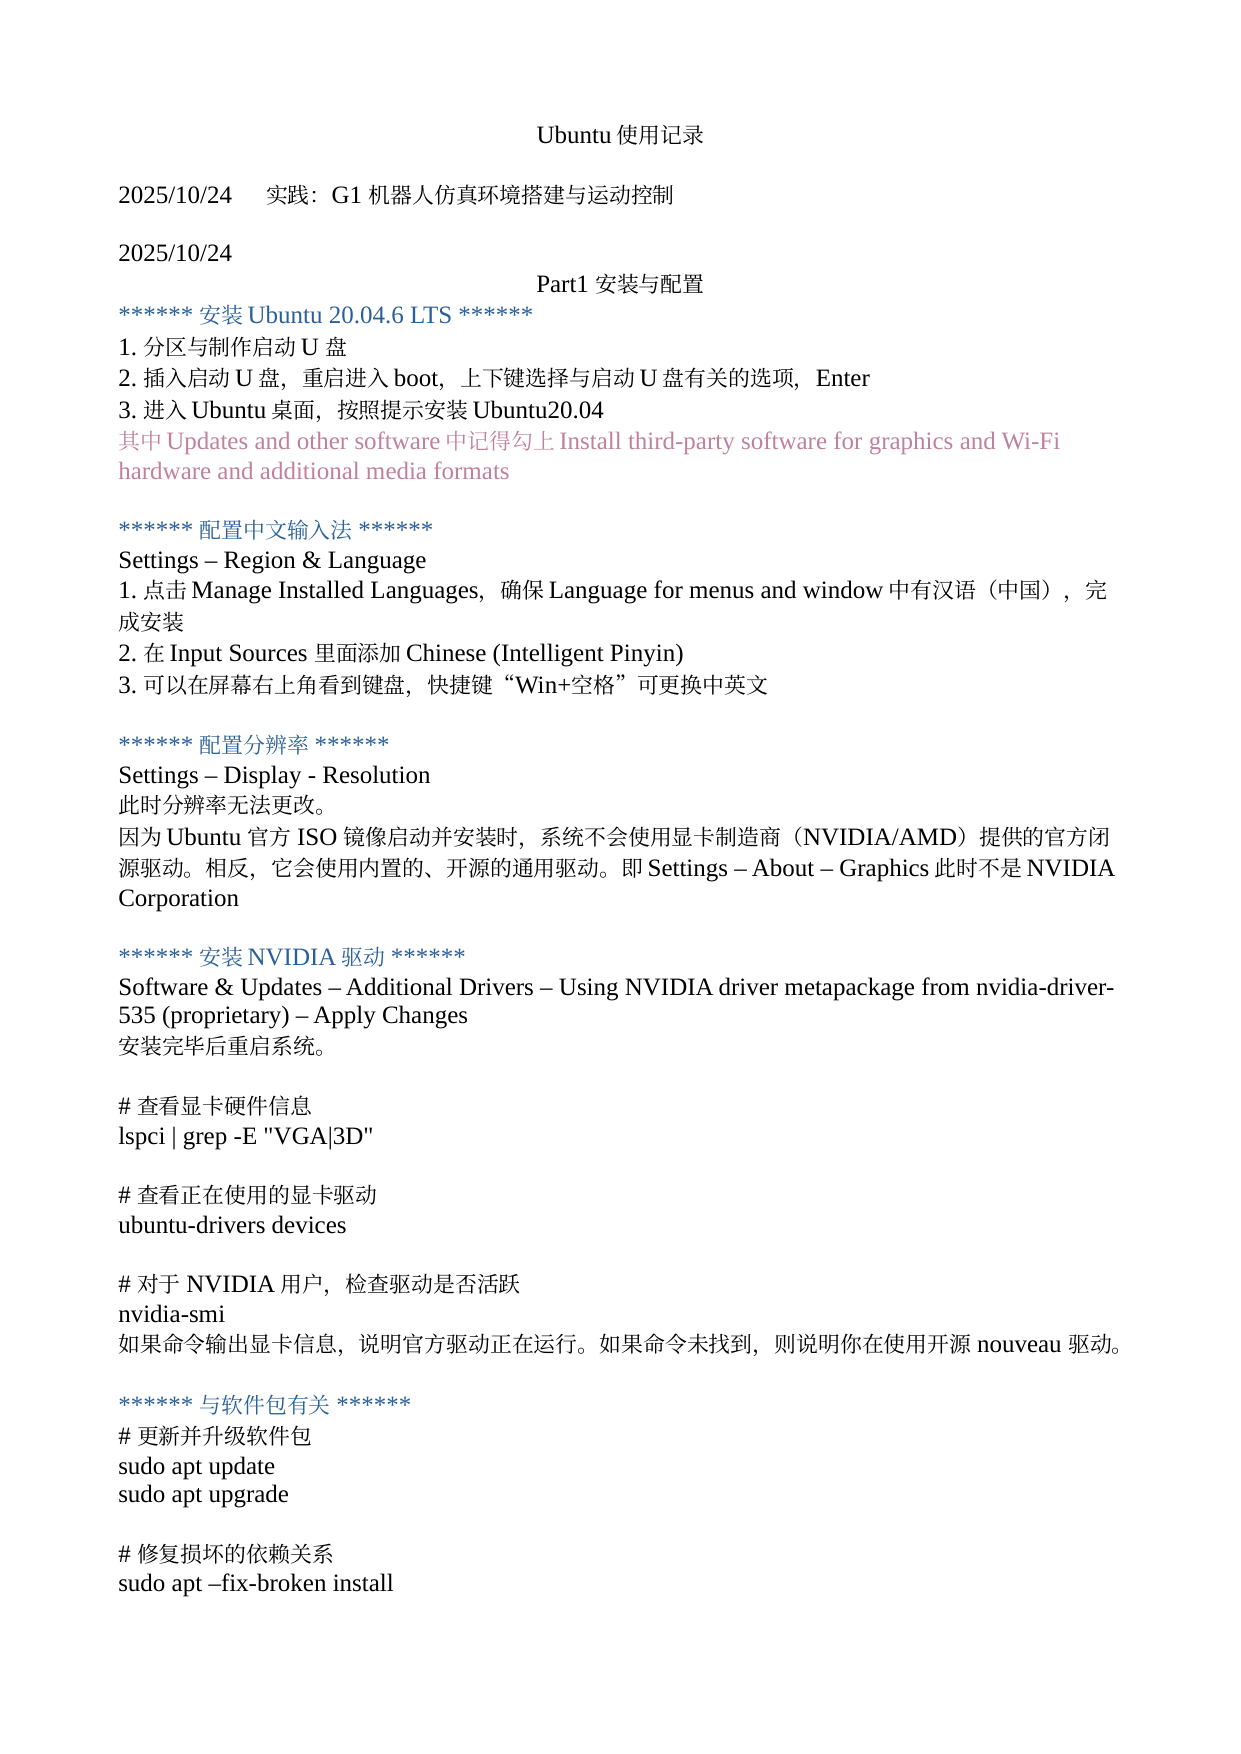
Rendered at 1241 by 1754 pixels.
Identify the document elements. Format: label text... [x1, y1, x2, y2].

text ****** 与软件包有关 ****** [118, 1388, 1122, 1419]
text # 查看显卡硬件信息 [118, 1089, 1122, 1121]
text lspci | grep -E "VGA|3D" [118, 1121, 1122, 1150]
text 安装完毕后重启系统。 [118, 1029, 1122, 1061]
text sudo apt –fix-broken install [118, 1568, 1122, 1597]
text # 更新并升级软件包 [118, 1419, 1122, 1451]
text # 对于 NVIDIA 用户，检查驱动是否活跃 [118, 1267, 1122, 1299]
text # 查看正在使用的显卡驱动 [118, 1178, 1122, 1210]
text 2. 在Input Sources 里面添加Chinese (Intelligent Pinyin) [118, 637, 1122, 668]
text Settings – Region & Language [118, 545, 1122, 574]
text 2025/10/24 实践：G1 机器人仿真环境搭建与运动控制 [118, 178, 1122, 210]
text nvidia-smi [118, 1299, 1122, 1328]
text 如果命令输出显卡信息，说明官方驱动正在运行。如果命令未找到，则说明你在使用开源 nouveau 驱动。 [118, 1328, 1122, 1359]
text Ubuntu使用记录 [118, 118, 1122, 149]
text sudo apt update [118, 1451, 1122, 1479]
text # 修复损坏的依赖关系 [118, 1537, 1122, 1568]
text Settings – Display - Resolution [118, 760, 1122, 788]
text ****** 安装NVIDIA 驱动 ****** [118, 940, 1122, 972]
text 2025/10/24 [118, 238, 1122, 267]
text ****** 配置分辨率 ****** [118, 728, 1122, 760]
text Software & Updates – Additional Drivers – Using NVIDIA driver metapackage from nvidia-driver-535 (proprietary) – Apply Changes [118, 972, 1122, 1029]
text 1. 点击Manage Installed Languages，确保Language for menus and window中有汉语（中国），完成安装 [118, 574, 1122, 637]
text 其中Updates and other software中记得勾上Install third-party software for graphics and Wi-Fi hardware and additional media formats [118, 424, 1122, 485]
list ****** 配置中文输入法 ****** [118, 513, 1122, 545]
text ubuntu-drivers devices [118, 1210, 1122, 1239]
text ****** 安装Ubuntu 20.04.6 LTS ****** [118, 299, 1122, 330]
text Part1 安装与配置 [118, 267, 1122, 299]
text 3. 可以在屏幕右上角看到键盘，快捷键“Win+空格”可更换中英文 [118, 668, 1122, 699]
text 此时分辨率无法更改。 [118, 788, 1122, 820]
text 因为Ubuntu 官方 ISO 镜像启动并安装时，系统不会使用显卡制造商（NVIDIA/AMD）提供的官方闭源驱动。相反，它会使用内置的、开源的通用驱动。即Settings – About – Graphics此时不是NVIDIA Corporation [118, 820, 1122, 912]
text sudo apt upgrade [118, 1479, 1122, 1508]
text 1. 分区与制作启动U 盘 [118, 330, 1122, 362]
text 2. 插入启动U盘，重启进入boot，上下键选择与启动U盘有关的选项，Enter [118, 362, 1122, 393]
text 3. 进入Ubuntu桌面，按照提示安装Ubuntu20.04 [118, 393, 1122, 424]
